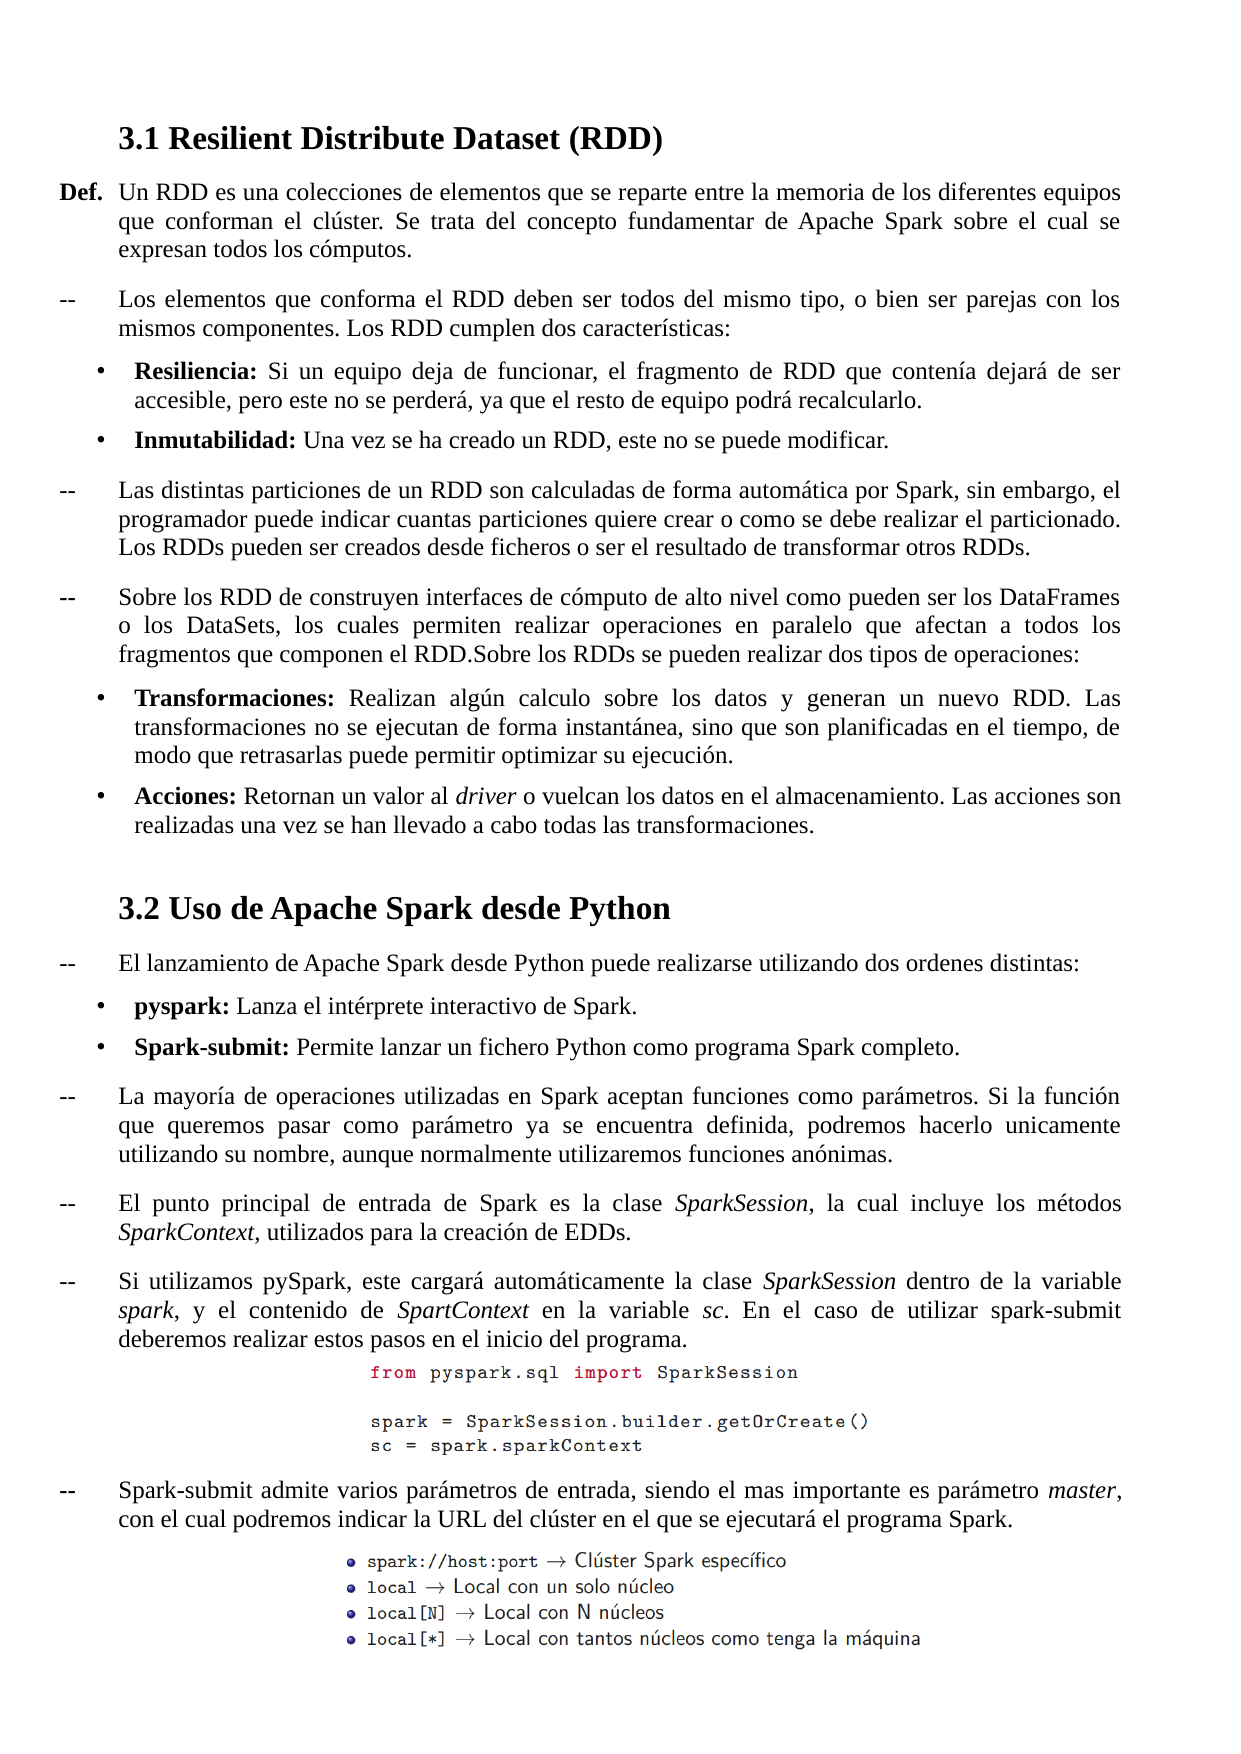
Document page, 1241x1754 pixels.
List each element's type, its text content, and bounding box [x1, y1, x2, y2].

text -- El lanzamiento de Apache Spark desde Python puede realizarse utilizando dos ordenes distintas: [59, 948, 1122, 976]
text 3.2 Uso de Apache Spark desde Python [118, 889, 1122, 927]
list Transformaciones: Realizan algún calculo sobre los datos y generan un nuevo RDD. Las transformaciones no se ejecutan de forma instantánea, sino que son planificadas en el tiempo, de modo que retrasarlas puede permitir optimizar su ejecución. [97, 683, 1122, 769]
text 3.1 Resilient Distribute Dataset (RDD) [118, 118, 1122, 156]
text -- Las distintas particiones de un RDD son calculadas de forma automática por Spark, sin embargo, el programador puede indicar cuantas particiones quiere crear o como se debe realizar el particionado. Los RDDs pueden ser creados desde ficheros o ser el resultado de transformar otros RDDs. [59, 475, 1122, 561]
list Inmutabilidad: Una vez se ha creado un RDD, este no se puede modificar. [97, 426, 1122, 454]
text -- El punto principal de entrada de Spark es la clase SparkSession, la cual incluye los métodos SparkContext, utilizados para la creación de EDDs. [59, 1188, 1122, 1246]
list Acciones: Retornan un valor al driver o vuelcan los datos en el almacenamiento. Las acciones son realizadas una vez se han llevado a cabo todas las transformaciones. [97, 781, 1122, 838]
list pyspark: Lanza el intérprete interactivo de Spark. [97, 991, 1122, 1020]
text -- Los elementos que conforma el RDD deben ser todos del mismo tipo, o bien ser parejas con los mismos componentes. Los RDD cumplen dos características: [59, 284, 1122, 341]
text -- Si utilizamos pySpark, este cargará automáticamente la clase SparkSession dentro de la variable spark, y el contenido de SpartContext en la variable sc. En el caso de utilizar spark-submit deberemos realizar estos pasos en el inicio del programa. [59, 1266, 1122, 1352]
picture [367, 1362, 874, 1455]
text -- Spark-submit admite varios parámetros de entrada, siendo el mas importante es parámetro master, con el cual podremos indicar la URL del clúster en el que se ejecutará el programa Spark. [59, 1373, 1122, 1533]
list Resiliencia: Si un equipo deja de funcionar, el fragmento de RDD que contenía dejará de ser accesible, pero este no se perderá, ya que el resto de equipo podrá recalcularlo. [97, 356, 1122, 414]
picture [340, 1547, 923, 1651]
text Def. Un RDD es una colecciones de elementos que se reparte entre la memoria de los diferentes equipos que conforman el clúster. Se trata del concepto fundamentar de Apache Spark sobre el cual se expresan todos los cómputos. [59, 177, 1122, 263]
list Spark-submit: Permite lanzar un fichero Python como programa Spark completo. [97, 1032, 1122, 1061]
text -- La mayoría de operaciones utilizadas en Spark aceptan funciones como parámetros. Si la función que queremos pasar como parámetro ya se encuentra definida, podremos hacerlo unicamente utilizando su nombre, aunque normalmente utilizaremos funciones anónimas. [59, 1081, 1122, 1167]
text -- Sobre los RDD de construyen interfaces de cómputo de alto nivel como pueden ser los DataFrames o los DataSets, los cuales permiten realizar operaciones en paralelo que afectan a todos los fragmentos que componen el RDD.Sobre los RDDs se pueden realizar dos tipos de operaciones: [59, 582, 1122, 668]
